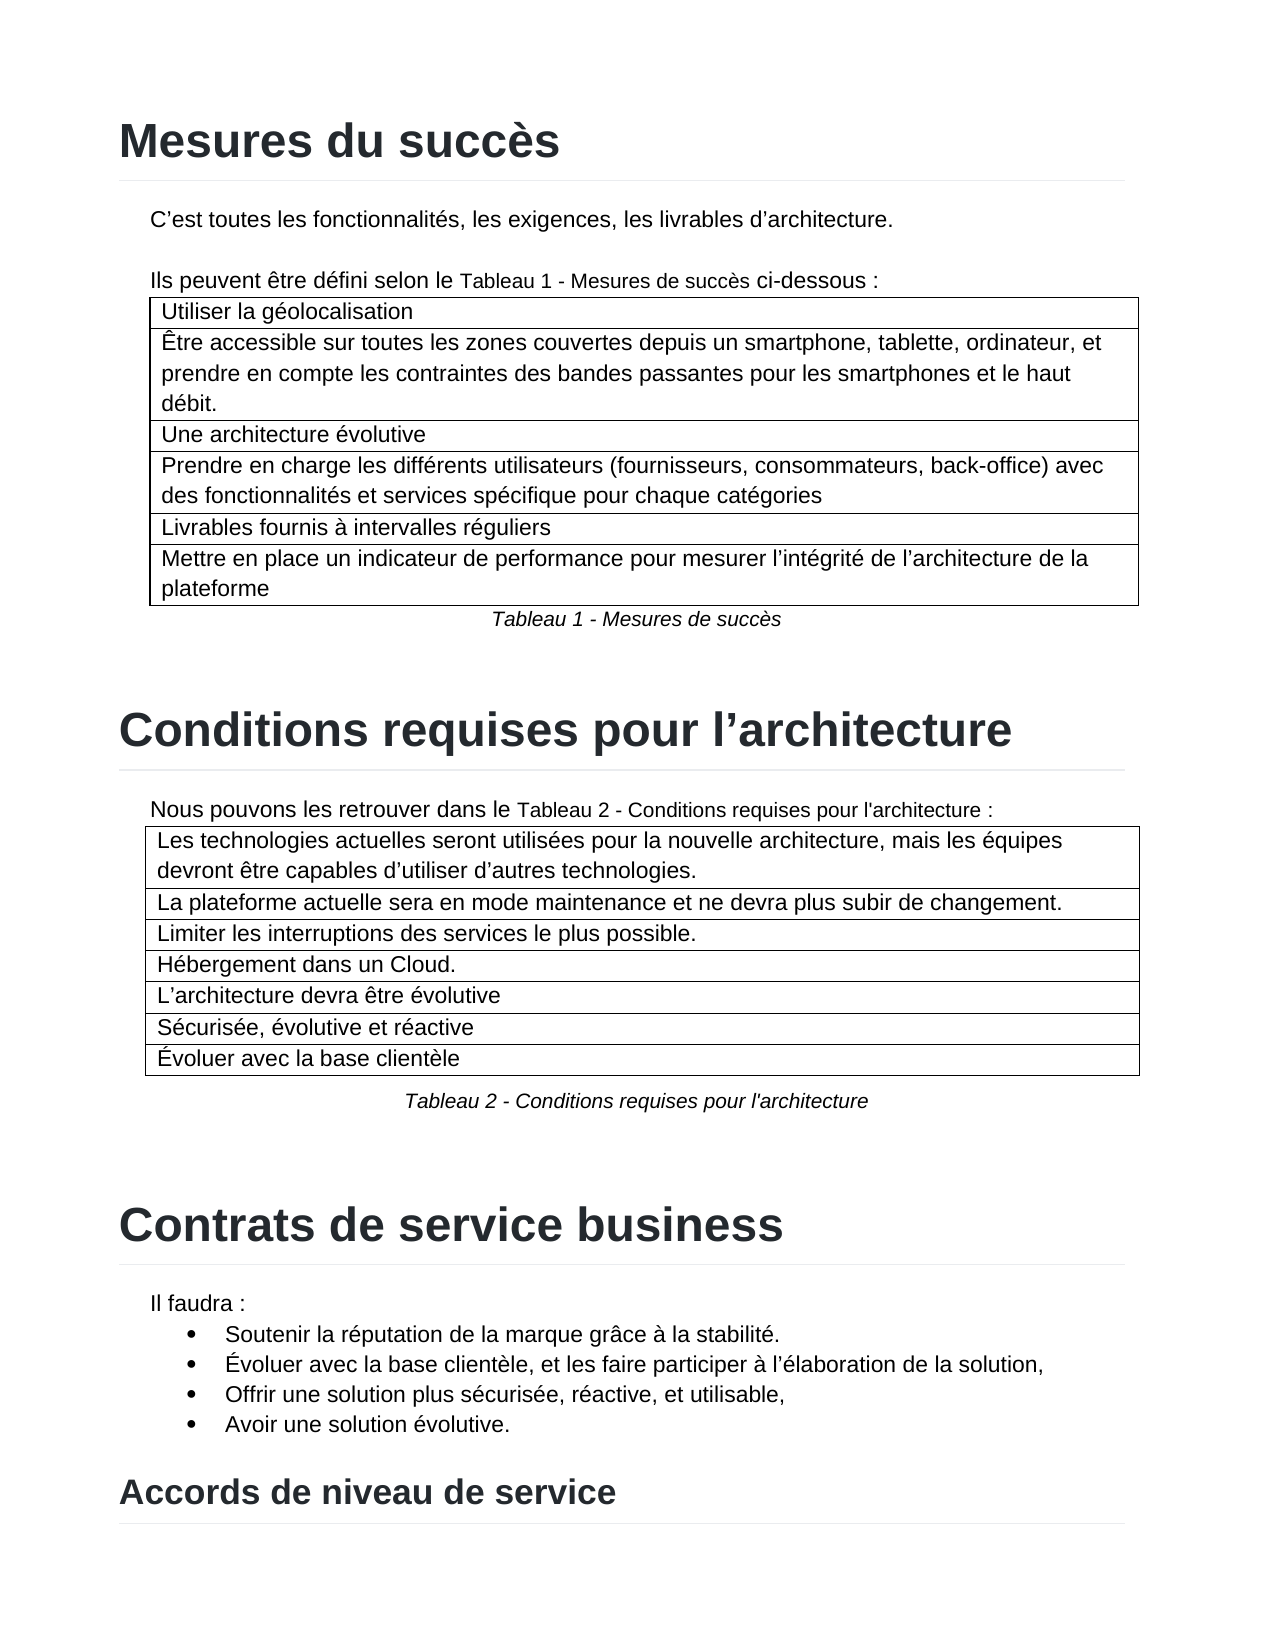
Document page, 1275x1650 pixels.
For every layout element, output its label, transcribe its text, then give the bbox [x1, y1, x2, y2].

list Soutenir la réputation de la marque grâce à la stabilité. [187, 1321, 1125, 1347]
table_cell Mettre en place un indicateur de performance pour mesurer l’intégrité de l’architecture de la plateforme [151, 545, 1138, 605]
table_cell Être accessible sur toutes les zones couvertes depuis un smartphone, tablette, ordinateur, et prendre en compte les contraintes des bandes passantes pour les smartphones et le haut débit. [151, 329, 1138, 420]
list Avoir une solution évolutive. [187, 1411, 1125, 1437]
subtitle Conditions requises pour l’architecture [119, 702, 1125, 769]
table_cell Limiter les interruptions des services le plus possible. [146, 920, 1139, 950]
table_cell Livrables fournis à intervalles réguliers [151, 514, 1138, 544]
list Offrir une solution plus sécurisée, réactive, et utilisable, [187, 1381, 1125, 1407]
table_cell Une architecture évolutive [151, 421, 1138, 451]
text Ils peuvent être défini selon le Tableau 1 - Mesures de succès ci-dessous : [150, 267, 1125, 293]
text Tableau 2 - Conditions requises pour l'architecture [150, 1088, 1125, 1112]
table_cell Sécurisée, évolutive et réactive [146, 1014, 1139, 1044]
list Évoluer avec la base clientèle, et les faire participer à l’élaboration de la solution, [187, 1351, 1125, 1377]
subtitle Accords de niveau de service [119, 1472, 1125, 1523]
text Tableau 1 - Mesures de succès [150, 606, 1125, 630]
table_header Les technologies actuelles seront utilisées pour la nouvelle architecture, mais les équipes devront être capables d’utiliser d’autres technologies. [146, 827, 1139, 887]
text Nous pouvons les retrouver dans le Tableau 2 - Conditions requises pour l'architecture : [150, 796, 1125, 822]
table_cell Évoluer avec la base clientèle [146, 1045, 1139, 1075]
text Il faudra : [150, 1290, 1125, 1317]
table_cell Hébergement dans un Cloud. [146, 951, 1139, 981]
table_cell Prendre en charge les différents utilisateurs (fournisseurs, consommateurs, back-office) avec des fonctionnalités et services spécifique pour chaque catégories [151, 452, 1138, 513]
table_cell L’architecture devra être évolutive [146, 982, 1139, 1012]
text C’est toutes les fonctionnalités, les exigences, les livrables d’architecture. [150, 206, 1125, 233]
table_cell La plateforme actuelle sera en mode maintenance et ne devra plus subir de changement. [146, 889, 1139, 919]
table_header Utiliser la géolocalisation [151, 298, 1138, 328]
subtitle Contrats de service business [119, 1196, 1125, 1264]
subtitle Mesures du succès [119, 112, 1125, 180]
